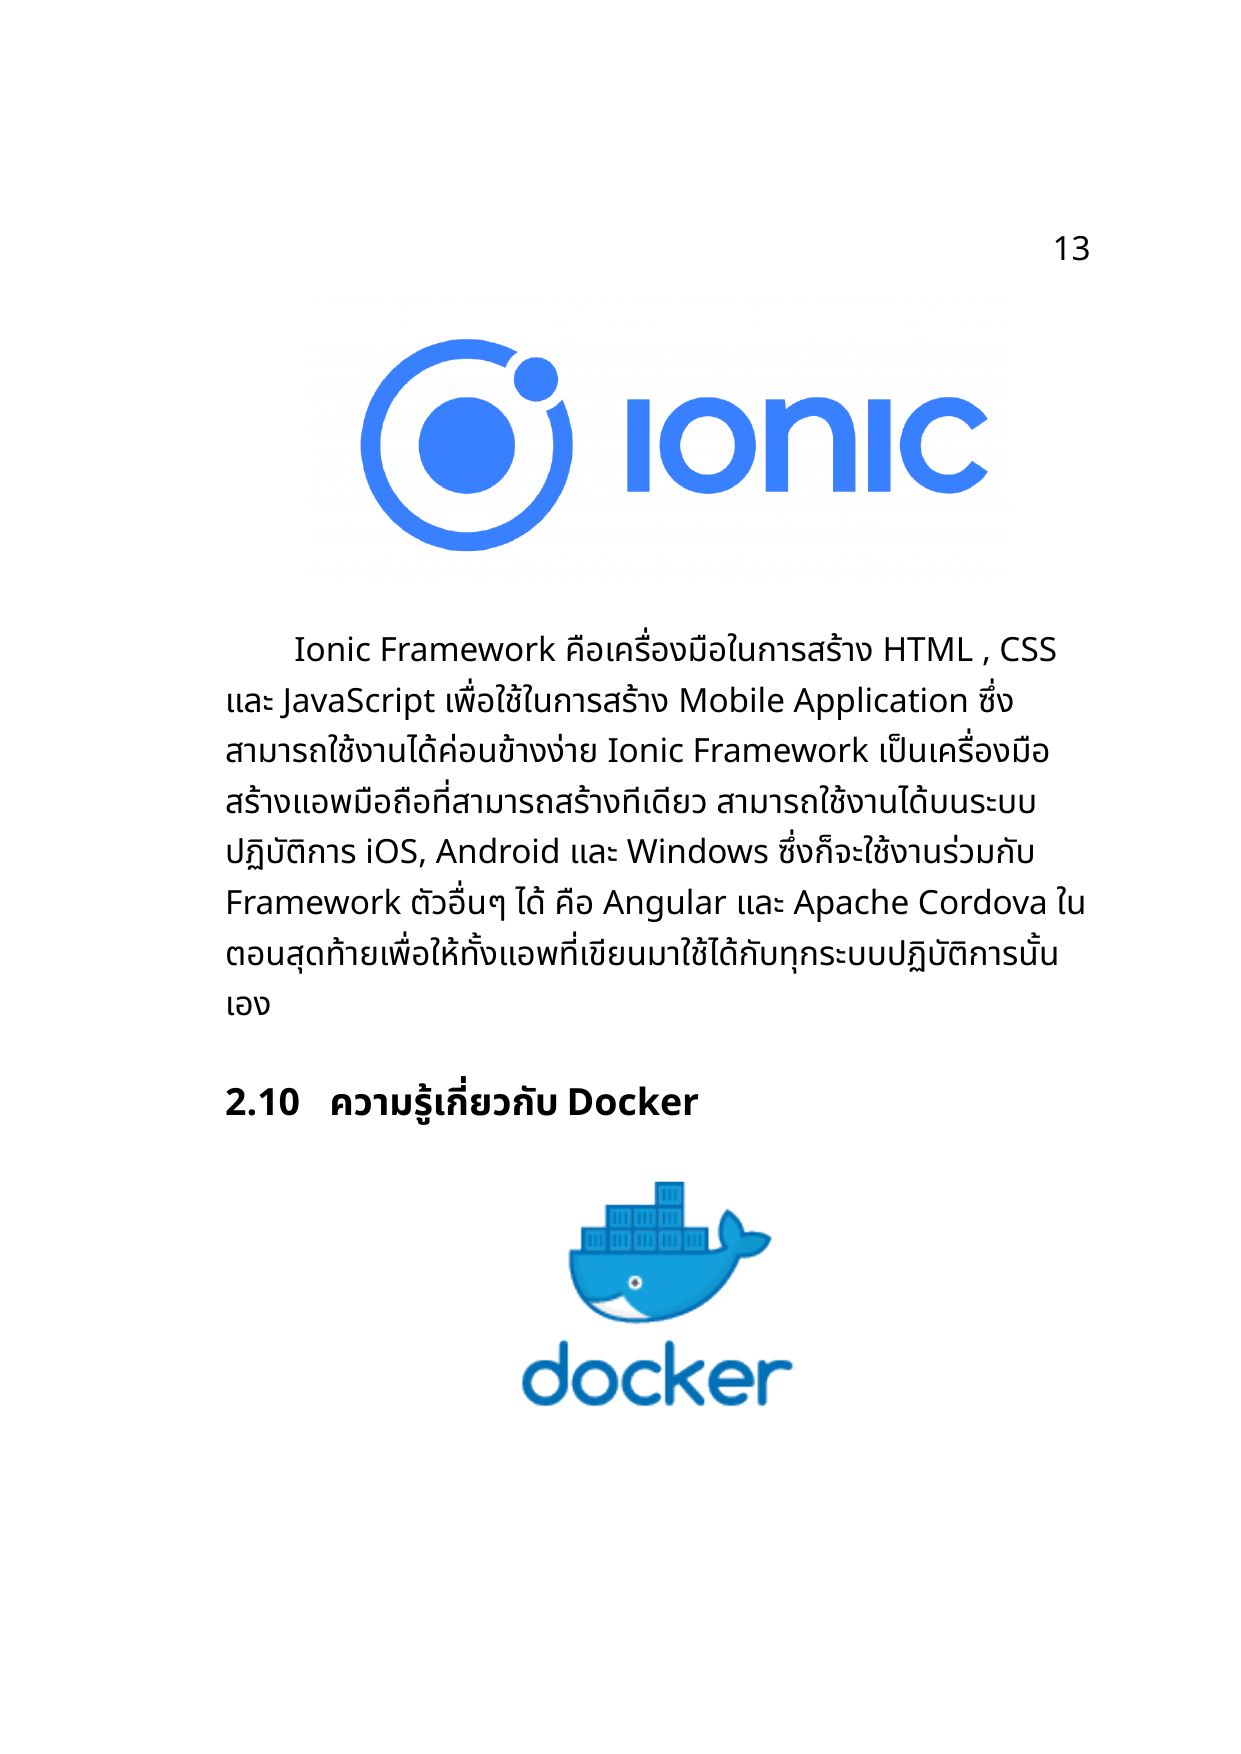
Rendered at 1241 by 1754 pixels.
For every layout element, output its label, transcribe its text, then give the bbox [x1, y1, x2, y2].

text 2.10 ความรู้เกี่ยวกับDocker [225, 1076, 1091, 1133]
text Ionic Framework คือเครื่องมือในการสร้าง HTML , CSS และ JavaScript เพื่อใช้ในการสร้าง Mobile Application ซึ่งสามารถใช้งานได้ค่อนข้างง่าย Ionic Framework เป็นเครื่องมือสร้างแอพมือถือที่สามารถสร้างทีเดียว สามารถใช้งานได้บนระบบปฏิบัติการ iOS, Android และ Windows ซึ่งก็จะใช้งานร่วมกับ Framework ตัวอื่นๆ ได้ คือ Angular และ Apache Cordova ในตอนสุดท้ายเพื่อให้ทั้งแอพที่เขียนมาใช้ได้กับทุกระบบปฏิบัติการนั้นเอง [225, 626, 1091, 1030]
picture [365, 1161, 951, 1436]
picture [306, 300, 1010, 581]
